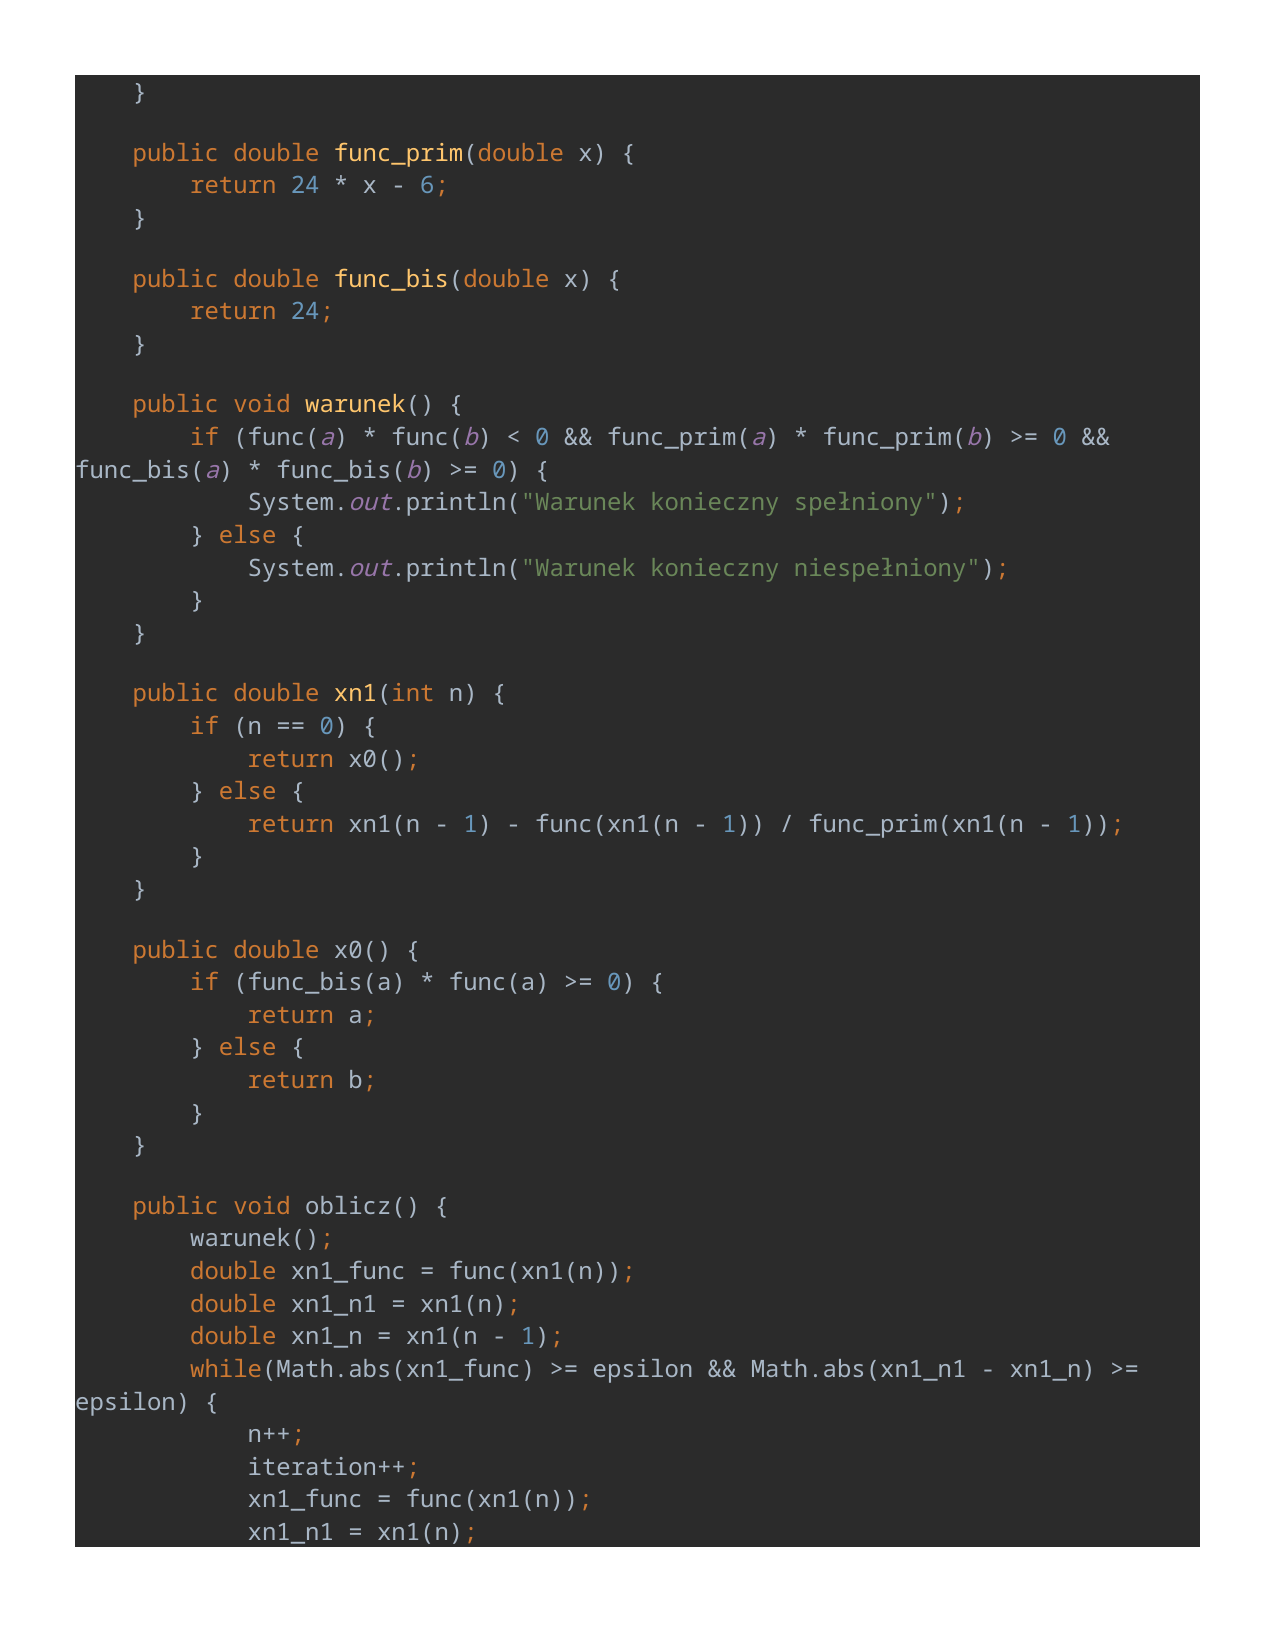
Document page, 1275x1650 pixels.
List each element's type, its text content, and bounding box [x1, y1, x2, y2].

text } public double func_prim(double x) { return 24 * x - 6; } public double func_bis(double x) { return 24; } public void warunek() { if (func(a) * func(b) < 0 && func_prim(a) * func_prim(b) >= 0 && func_bis(a) * func_bis(b) >= 0) { System.out.println("Warunek konieczny spełniony"); } else { System.out.println("Warunek konieczny niespełniony"); } } public double xn1(int n) { if (n == 0) { return x0(); } else { return xn1(n - 1) - func(xn1(n - 1)) / func_prim(xn1(n - 1)); } } public double x0() { if (func_bis(a) * func(a) >= 0) { return a; } else { return b; } } public void oblicz() { warunek(); double xn1_func = func(xn1(n)); double xn1_n1 = xn1(n); double xn1_n = xn1(n - 1); while(Math.abs(xn1_func) >= epsilon && Math.abs(xn1_n1 - xn1_n) >= epsilon) { n++; iteration++; xn1_func = func(xn1(n)); xn1_n1 = xn1(n); [75, 75, 1200, 1547]
